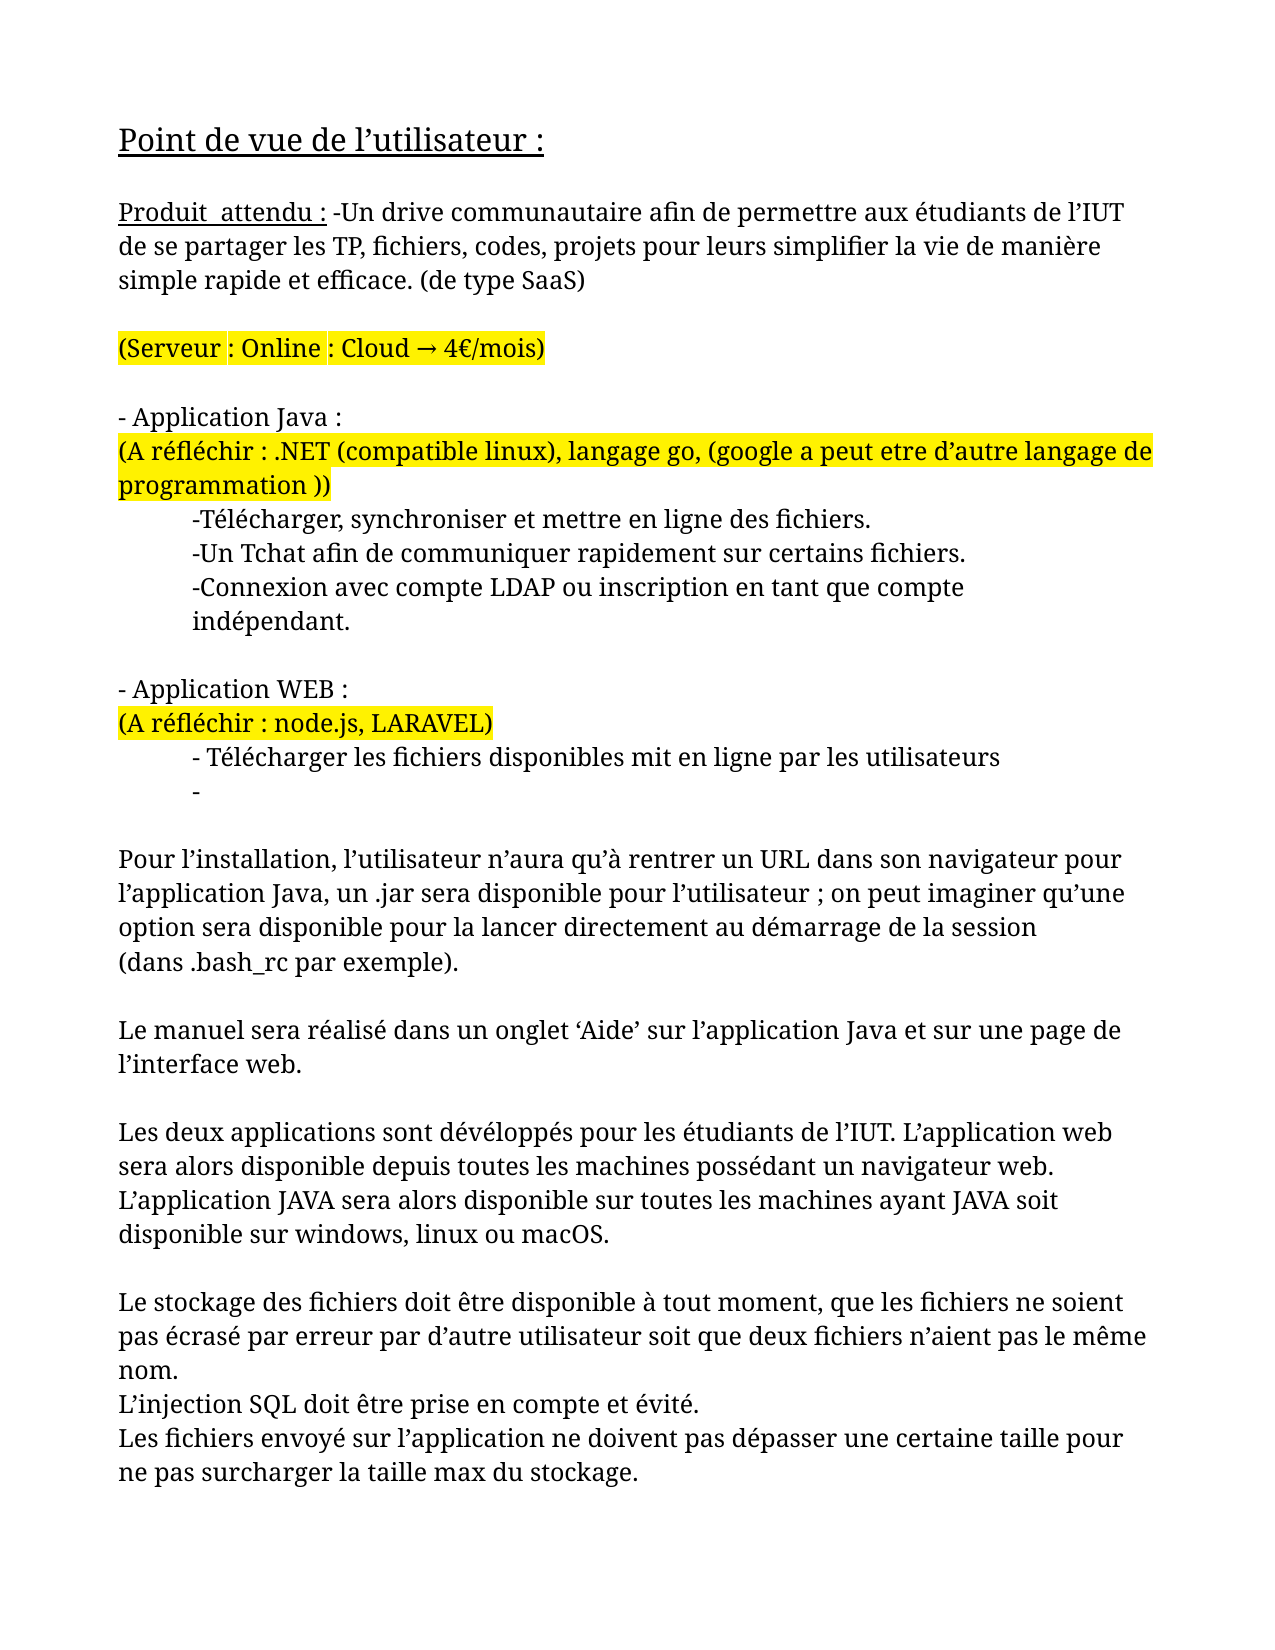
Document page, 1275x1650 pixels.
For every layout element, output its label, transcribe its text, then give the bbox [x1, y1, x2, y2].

text -Télécharger, synchroniser et mettre en ligne des fichiers. [118, 501, 1157, 535]
text (A réfléchir : .NET (compatible linux), langage go, (google a peut etre d’autre langage de programmation )) [118, 433, 1157, 501]
text Produit attendu : -Un drive communautaire afin de permettre aux étudiants de l’IUT de se partager les TP, fichiers, codes, projets pour leurs simplifier la vie de manière simple rapide et efficace. (de type SaaS) [118, 195, 1157, 297]
text Le stockage des fichiers doit être disponible à tout moment, que les fichiers ne soient pas écrasé par erreur par d’autre utilisateur soit que deux fichiers n’aient pas le même nom. [118, 1285, 1157, 1387]
text - Télécharger les fichiers disponibles mit en ligne par les utilisateurs [118, 740, 1157, 774]
text Le manuel sera réalisé dans un onglet ‘Aide’ sur l’application Java et sur une page de l’interface web. [118, 1012, 1157, 1080]
text - Application WEB : [118, 672, 1157, 706]
text Les fichiers envoyé sur l’application ne doivent pas dépasser une certaine taille pour ne pas surcharger la taille max du stockage. [118, 1421, 1157, 1489]
text Point de vue de l’utilisateur : [118, 118, 1157, 161]
text - Application Java : [118, 399, 1157, 433]
text -Connexion avec compte LDAP ou inscription en tant que compte indépendant. [118, 569, 1157, 638]
text -Un Tchat afin de communiquer rapidement sur certains fichiers. [118, 535, 1157, 569]
text Les deux applications sont dévéloppés pour les étudiants de l’IUT. L’application web sera alors disponible depuis toutes les machines possédant un navigateur web. L’application JAVA sera alors disponible sur toutes les machines ayant JAVA soit disponible sur windows, linux ou macOS. [118, 1114, 1157, 1251]
text Pour l’installation, l’utilisateur n’aura qu’à rentrer un URL dans son navigateur pour l’application Java, un .jar sera disponible pour l’utilisateur ; on peut imaginer qu’une option sera disponible pour la lancer directement au démarrage de la session (dans .bash_rc par exemple). [118, 842, 1157, 978]
text (A réfléchir : node.js, LARAVEL) [118, 706, 1157, 740]
text - [118, 774, 1157, 808]
text L’injection SQL doit être prise en compte et évité. [118, 1387, 1157, 1421]
text (Serveur : Online : Cloud → 4€/mois) [118, 331, 1157, 365]
